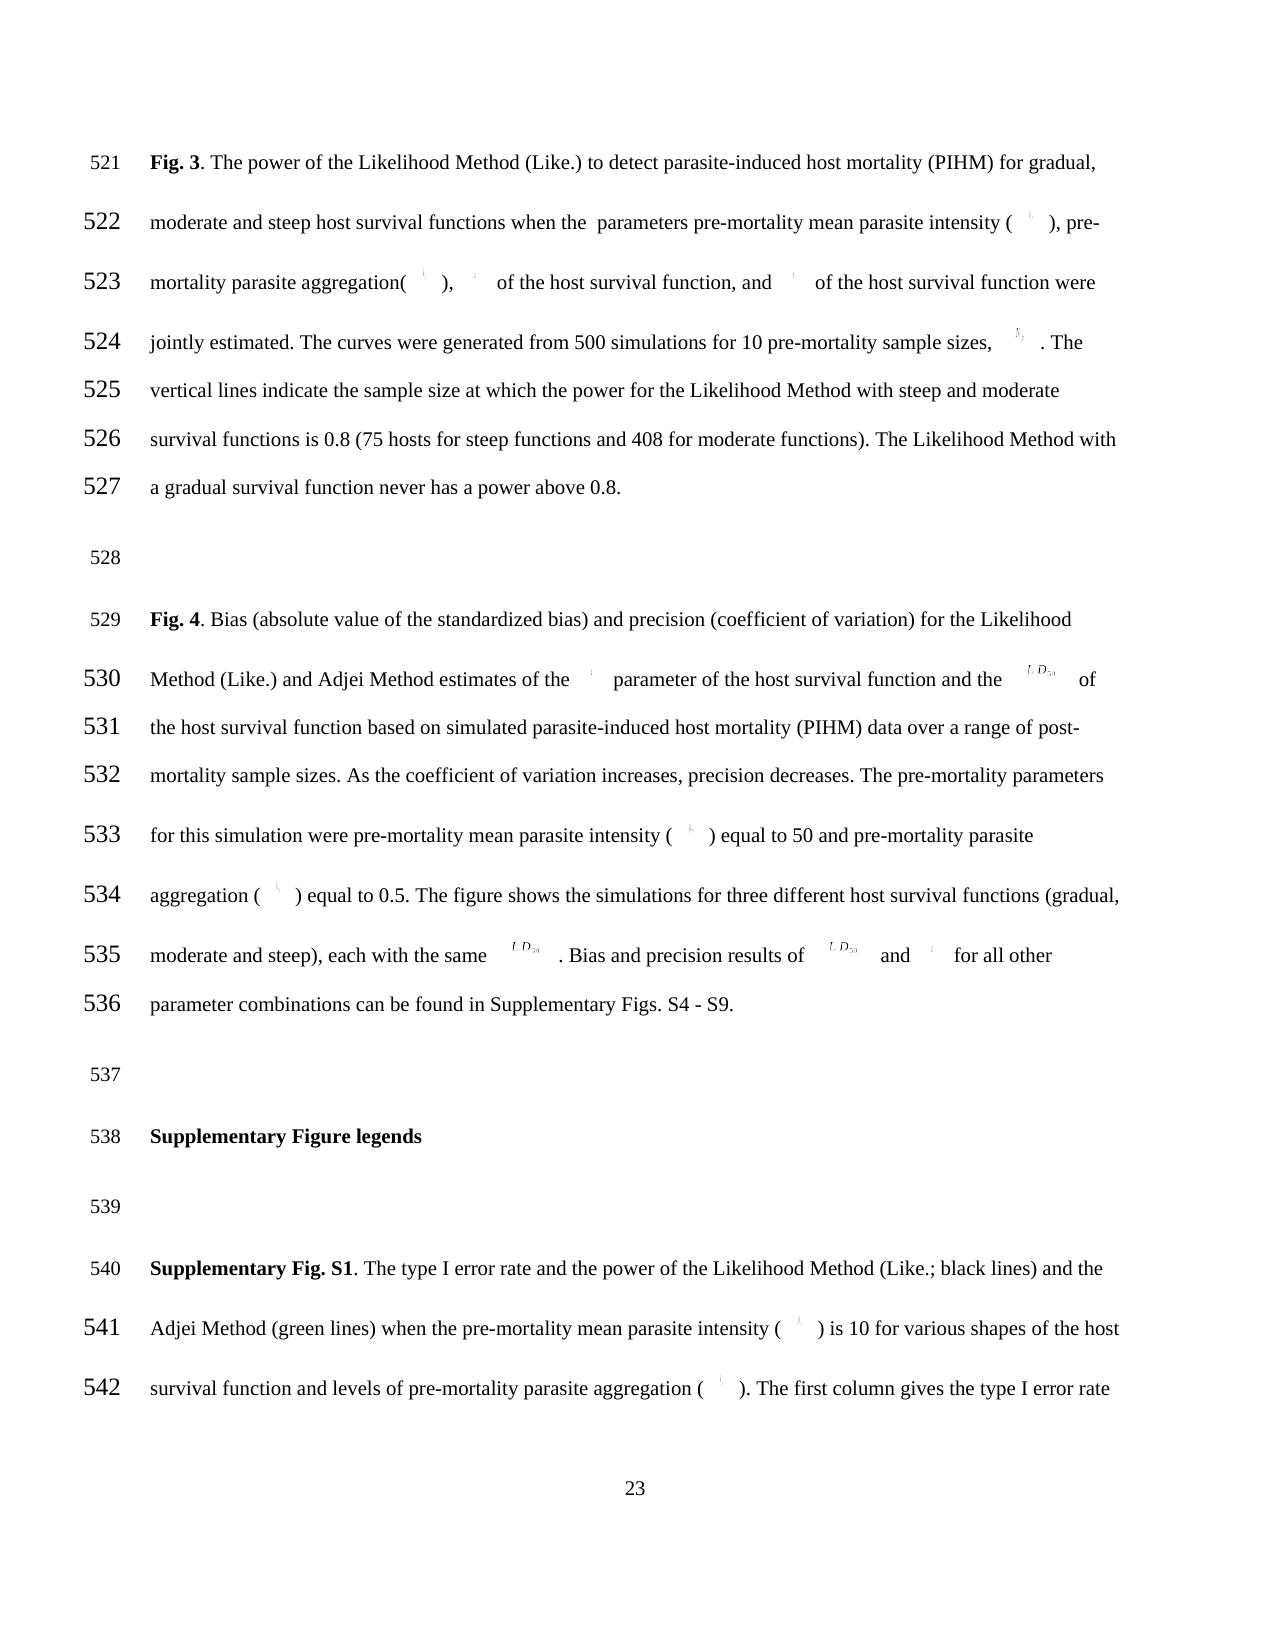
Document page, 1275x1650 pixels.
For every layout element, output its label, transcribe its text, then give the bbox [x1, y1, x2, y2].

text Supplementary Figure legends [150, 1124, 1125, 1148]
text Fig. 4. Bias (absolute value of the standardized bias) and precision (coefficient of variation) for the Likelihood Method (Like.) and Adjei Method estimates of the parameter of the host survival function and the of the host survival function based on simulated parasite-induced host mortality (PIHM) data over a range of post-mortality sample sizes. As the coefficient of variation increases, precision decreases. The pre-mortality parameters for this simulation were pre-mortality mean parasite intensity () equal to 50 and pre-mortality parasite aggregation () equal to 0.5. The figure shows the simulations for three different host survival functions (gradual, moderate and steep), each with the same . Bias and precision results of and for all other parameter combinations can be found in Supplementary Figs. S4 - S9. [150, 607, 1125, 1016]
text Supplementary Fig. S1. The type I error rate and the power of the Likelihood Method (Like.; black lines) and the Adjei Method (green lines) when the pre-mortality mean parasite intensity () is 10 for various shapes of the host survival function and levels of pre-mortality parasite aggregation (). The first column gives the type I error rate [150, 1256, 1125, 1400]
text Fig. 3. The power of the Likelihood Method (Like.) to detect parasite-induced host mortality (PIHM) for gradual, moderate and steep host survival functions when the parameters pre-mortality mean parasite intensity (), pre-mortality parasite aggregation(), of the host survival function, and of the host survival function were jointly estimated. The curves were generated from 500 simulations for 10 pre-mortality sample sizes, . The vertical lines indicate the sample size at which the power for the Likelihood Method with steep and moderate survival functions is 0.8 (75 hosts for steep functions and 408 for moderate functions). The Likelihood Method with a gradual survival function never has a power above 0.8. [150, 150, 1125, 499]
